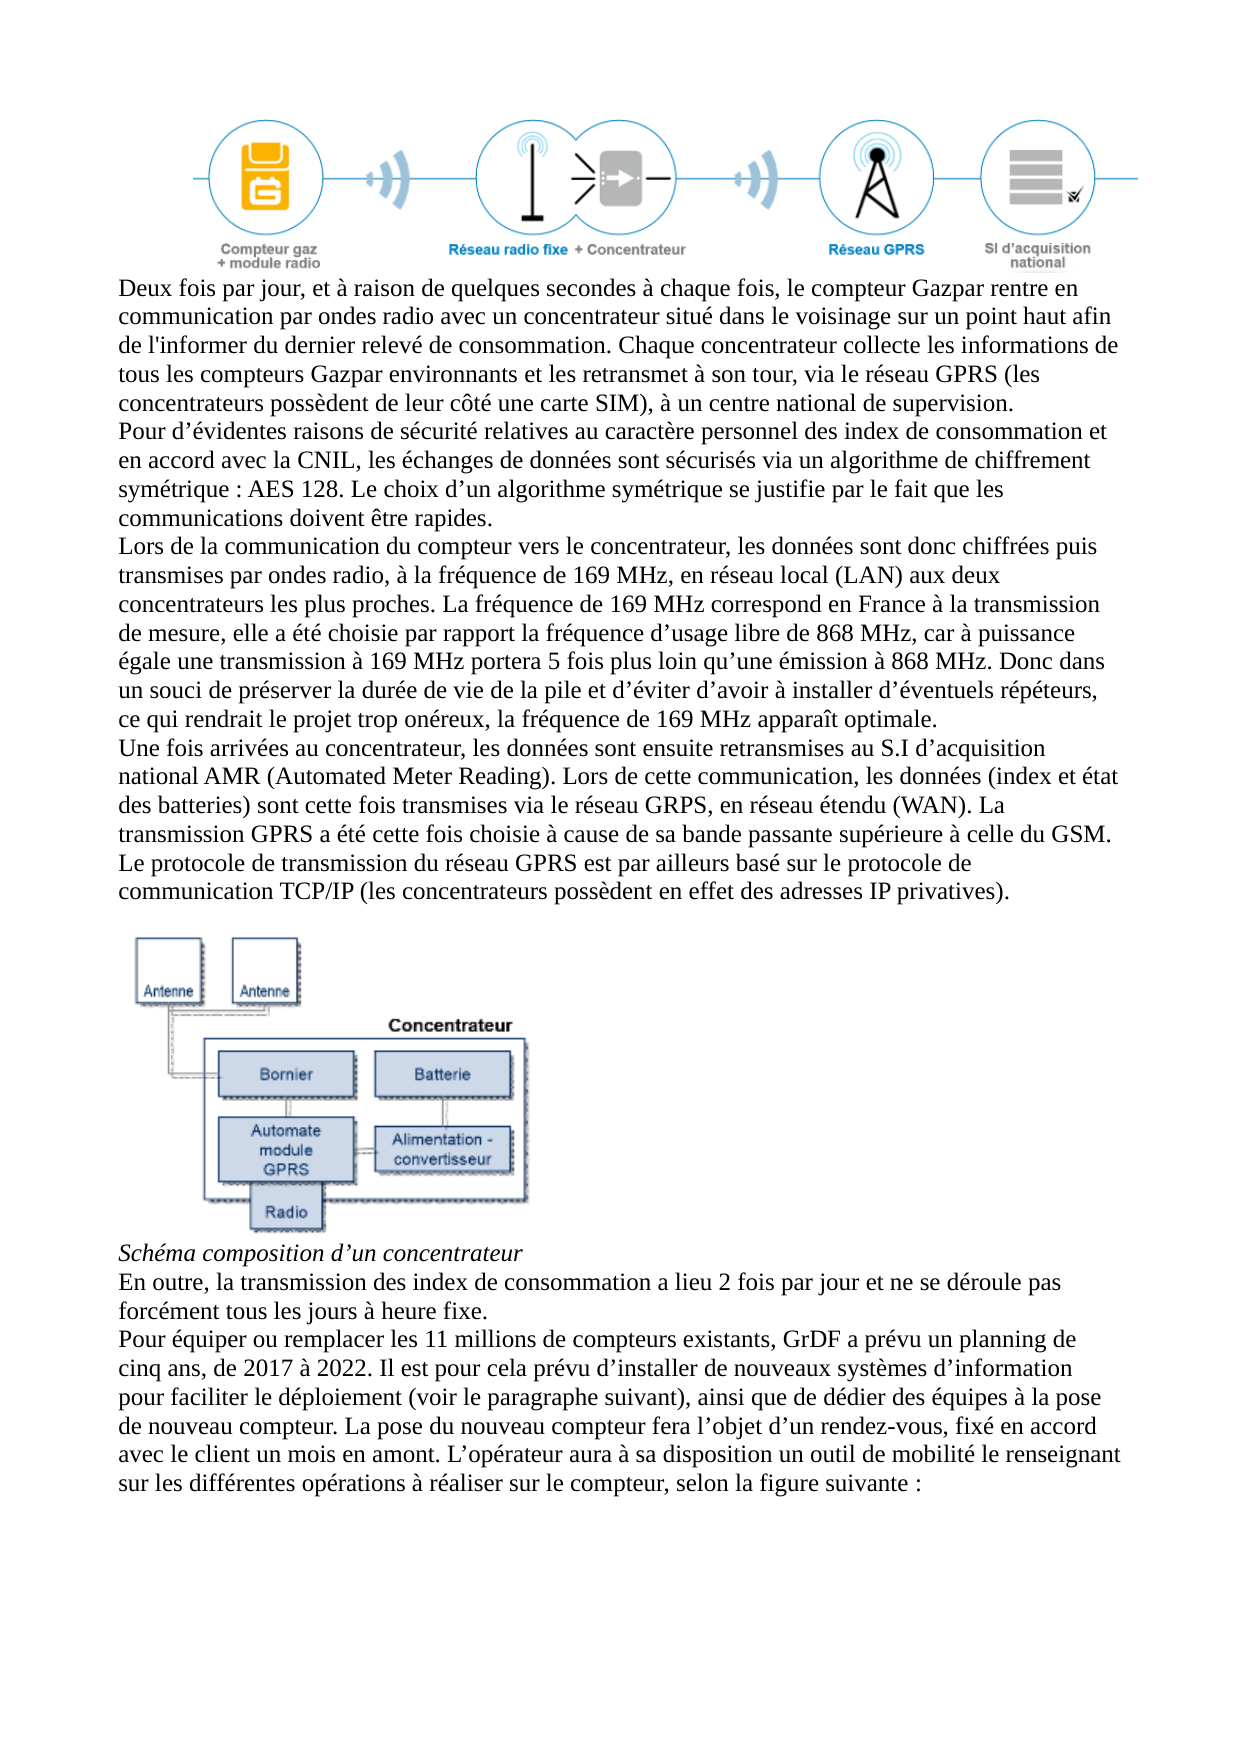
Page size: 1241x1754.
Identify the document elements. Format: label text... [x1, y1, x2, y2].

text Pour équiper ou remplacer les 11 millions de compteurs existants, GrDF a prévu un planning de cinq ans, de 2017 à 2022. Il est pour cela prévu d’installer de nouveaux systèmes d’information pour faciliter le déploiement (voir le paragraphe suivant), ainsi que de dédier des équipes à la pose de nouveau compteur. La pose du nouveau compteur fera l’objet d’un rendez-vous, fixé en accord avec le client un mois en amont. L’opérateur aura à sa disposition un outil de mobilité le renseignant sur les différentes opérations à réaliser sur le compteur, selon la figure suivante : [118, 1324, 1122, 1497]
text Pour d’évidentes raisons de sécurité relatives au caractère personnel des index de consommation et en accord avec la CNIL, les échanges de données sont sécurisés via un algorithme de chiffrement symétrique : AES 128. Le choix d’un algorithme symétrique se justifie par le fait que les communications doivent être rapides. [118, 416, 1122, 531]
text Schéma composition d’un concentrateur [118, 1238, 1122, 1267]
text Lors de la communication du compteur vers le concentrateur, les données sont donc chiffrées puis transmises par ondes radio, à la fréquence de 169 MHz, en réseau local (LAN) aux deux concentrateurs les plus proches. La fréquence de 169 MHz correspond en France à la transmission de mesure, elle a été choisie par rapport la fréquence d’usage libre de 868 MHz, car à puissance égale une transmission à 169 MHz portera 5 fois plus loin qu’une émission à 868 MHz. Donc dans un souci de préserver la durée de vie de la pile et d’éviter d’avoir à installer d’éventuels répéteurs, ce qui rendrait le projet trop onéreux, la fréquence de 169 MHz apparaît optimale. [118, 531, 1122, 733]
text Deux fois par jour, et à raison de quelques secondes à chaque fois, le compteur Gazpar rentre en communication par ondes radio avec un concentrateur situé dans le voisinage sur un point haut afin de l'informer du dernier relevé de consommation. Chaque concentrateur collecte les informations de tous les compteurs Gazpar environnants et les retransmet à son tour, via le réseau GPRS (les concentrateurs possèdent de leur côté une carte SIM), à un centre national de supervision. [118, 273, 1122, 416]
picture [193, 118, 1139, 273]
text En outre, la transmission des index de consommation a lieu 2 fois par jour et ne se déroule pas forcément tous les jours à heure fixe. [118, 1267, 1122, 1324]
text Une fois arrivées au concentrateur, les données sont ensuite retransmises au S.I d’acquisition national AMR (Automated Meter Reading). Lors de cette communication, les données (index et état des batteries) sont cette fois transmises via le réseau GRPS, en réseau étendu (WAN). La transmission GPRS a été cette fois choisie à cause de sa bande passante supérieure à celle du GSM. Le protocole de transmission du réseau GPRS est par ailleurs basé sur le protocole de communication TCP/IP (les concentrateurs possèdent en effet des adresses IP privatives). [118, 733, 1122, 905]
picture [118, 933, 552, 1239]
